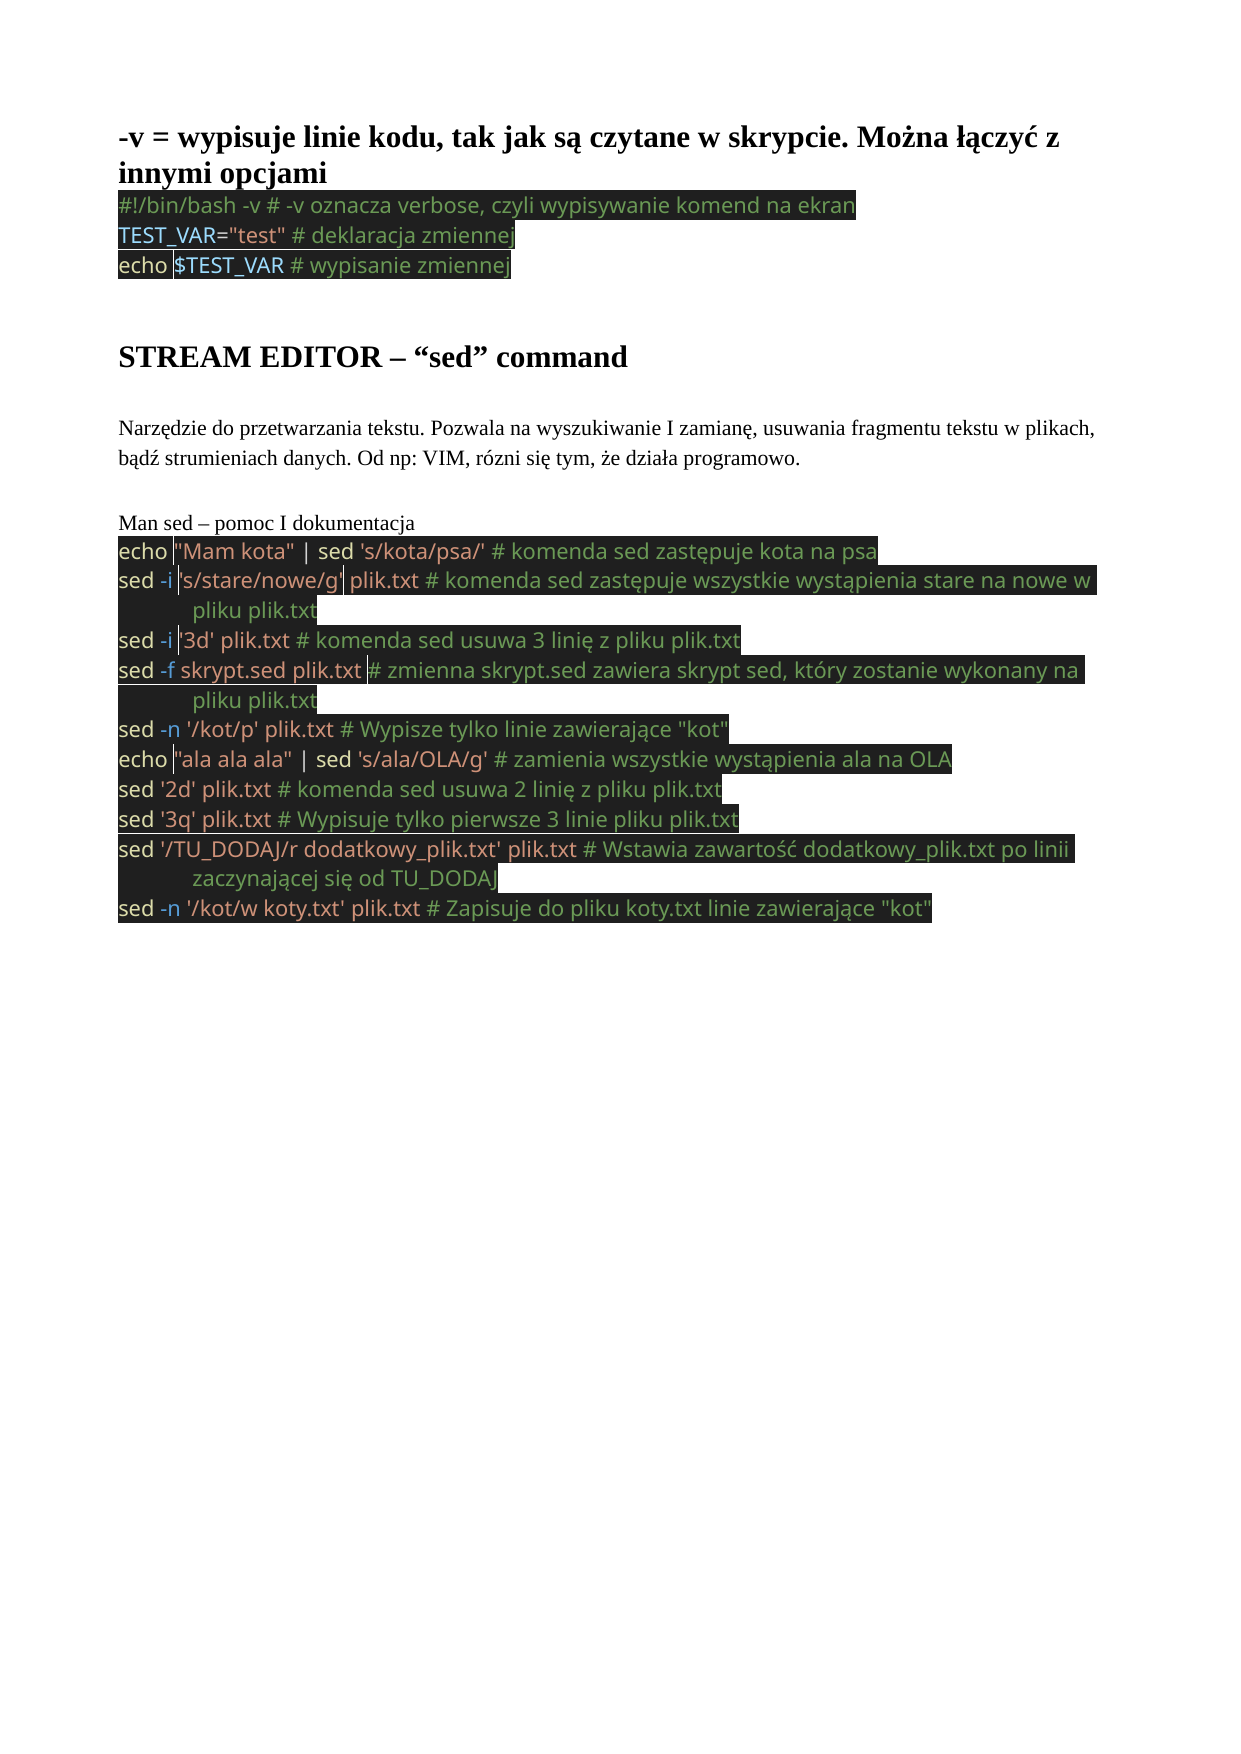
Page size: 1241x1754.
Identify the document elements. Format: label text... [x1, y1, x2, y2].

text Narzędzie do przetwarzania tekstu. Pozwala na wyszukiwanie I zamianę, usuwania fragmentu tekstu w plikach, bądź strumieniach danych. Od np: VIM, rózni się tym, że działa programowo. [118, 411, 1122, 470]
text echo "ala ala ala" | sed 's/ala/OLA/g' # zamienia wszystkie wystąpienia ala na OLA [118, 744, 1122, 774]
text sed '3q' plik.txt # Wypisuje tylko pierwsze 3 linie pliku plik.txt [118, 804, 1122, 833]
text sed -f skrypt.sed plik.txt # zmienna skrypt.sed zawiera skrypt sed, który zostanie wykonany na pliku plik.txt [118, 655, 1122, 714]
text sed -i '3d' plik.txt # komenda sed usuwa 3 linię z pliku plik.txt [118, 625, 1122, 655]
text sed '/TU_DODAJ/r dodatkowy_plik.txt' plik.txt # Wstawia zawartość dodatkowy_plik.txt po linii zaczynającej się od TU_DODAJ [118, 833, 1122, 893]
text sed -n '/kot/w koty.txt' plik.txt # Zapisuje do pliku koty.txt linie zawierające "kot" [118, 893, 1122, 923]
text sed -i 's/stare/nowe/g' plik.txt # komenda sed zastępuje wszystkie wystąpienia stare na nowe w pliku plik.txt [118, 565, 1122, 625]
text sed -n '/kot/p' plik.txt # Wypisze tylko linie zawierające "kot" [118, 714, 1122, 744]
text STREAM EDITOR – “sed” command [118, 339, 1122, 375]
text TEST_VAR="test" # deklaracja zmiennej [118, 220, 1122, 249]
text -v = wypisuje linie kodu, tak jak są czytane w skrypcie. Można łączyć z innymi opcjami [118, 118, 1122, 190]
text echo "Mam kota" | sed 's/kota/psa/' # komenda sed zastępuje kota na psa [118, 536, 1122, 565]
text #!/bin/bash -v # -v oznacza verbose, czyli wypisywanie komend na ekran [118, 190, 1122, 220]
text sed '2d' plik.txt # komenda sed usuwa 2 linię z pliku plik.txt [118, 774, 1122, 804]
text Man sed – pomoc I dokumentacja [118, 506, 1122, 536]
text echo $TEST_VAR # wypisanie zmiennej [118, 249, 1122, 279]
